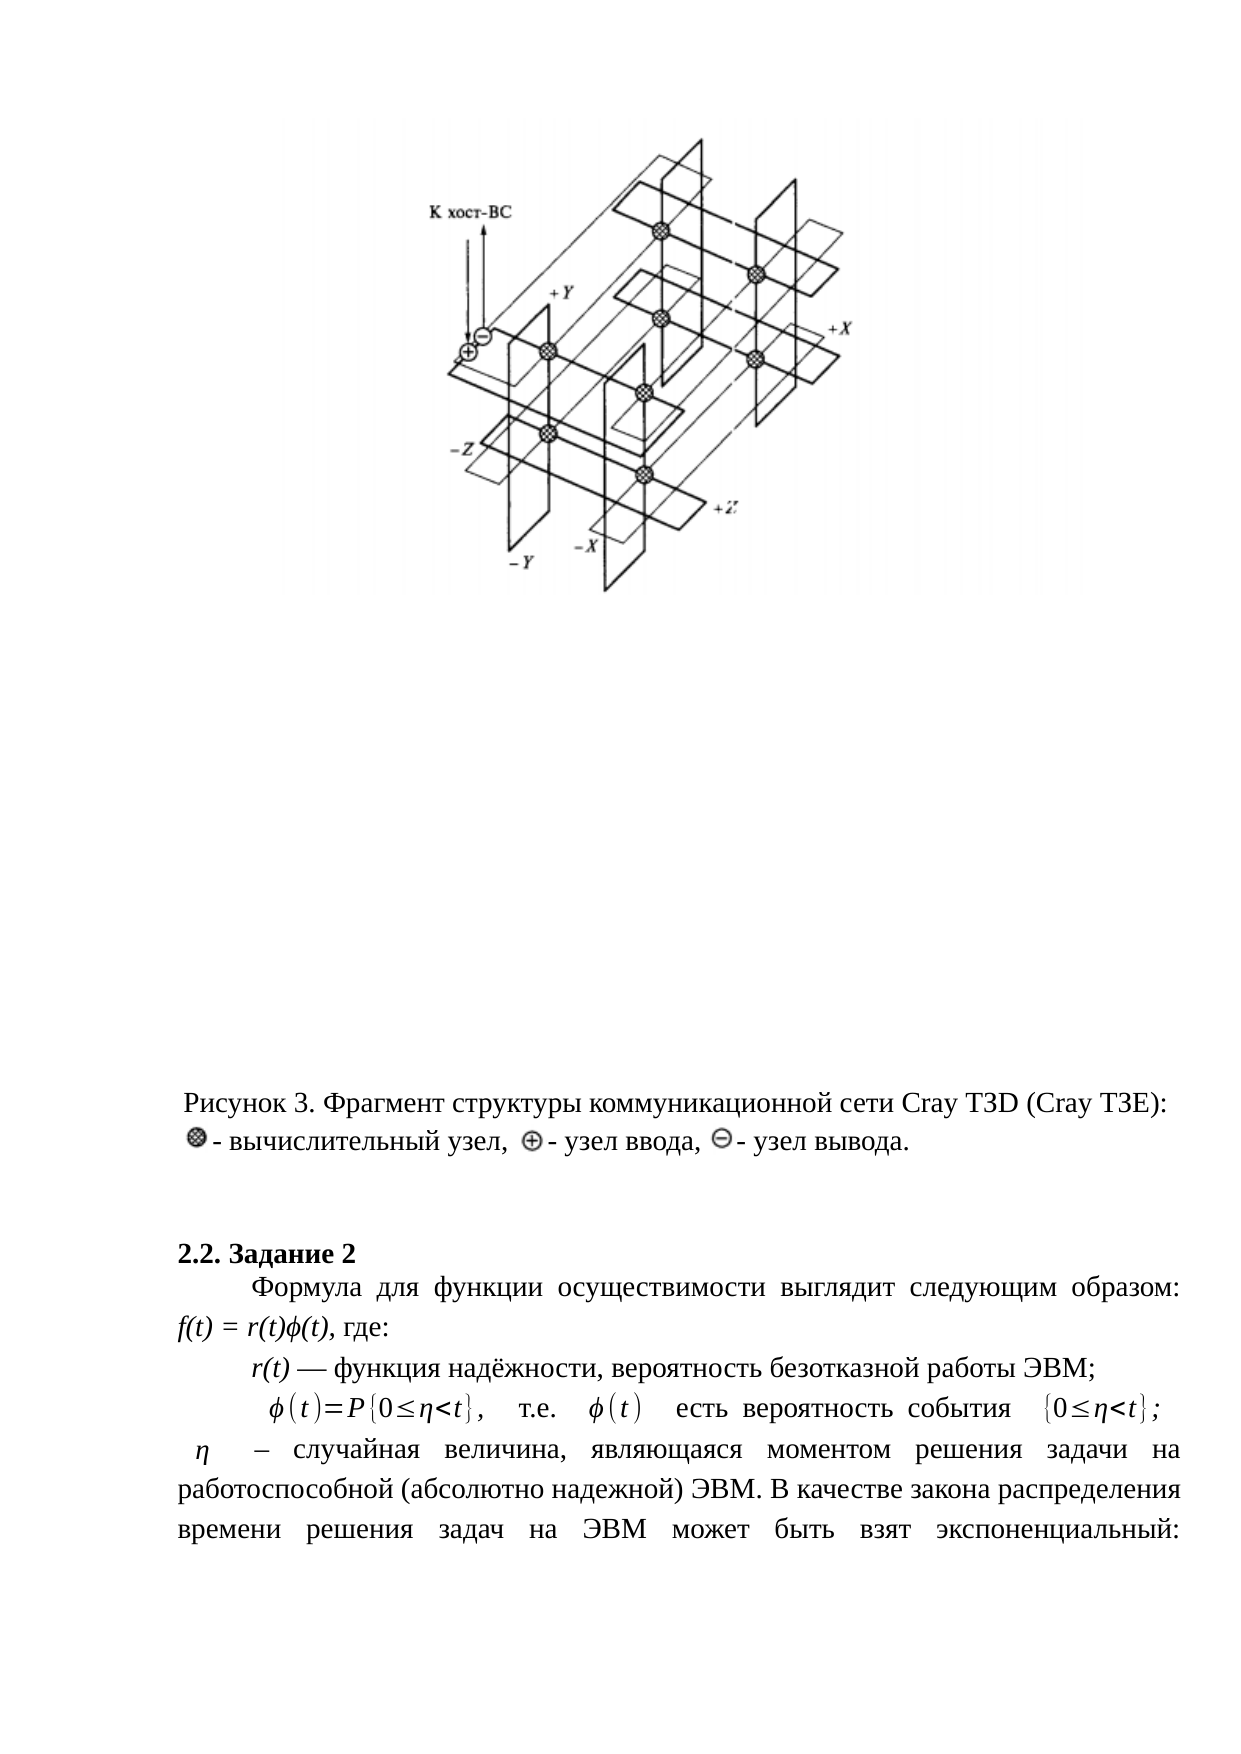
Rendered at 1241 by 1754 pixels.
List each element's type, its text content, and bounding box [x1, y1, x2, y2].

picture [706, 1123, 737, 1155]
text r(t) — функция надёжности, вероятность безотказной работы ЭВМ; [177, 1350, 1181, 1383]
picture [180, 1121, 212, 1153]
picture [517, 1124, 548, 1158]
text т.е. есть вероятность события – случайная величина, являющаяся моментом решения задачи на работоспособной (абсолютно надежной) ЭВМ. В качестве закона распределения времени решения задач на ЭВМ может быть взят экспоненциальный: где – интенсивность решения задач на машине ( = 0,07 1/ч). [177, 1390, 1181, 1545]
subtitle - вычислительный узел, - узел ввода, - узел вывода. [177, 1123, 1181, 1156]
subtitle Рисунок 3. Фрагмент структуры коммуникационной сети Cray ТЗD (Cray ТЗЕ): [177, 1085, 1181, 1118]
subtitle 2.2. Задание 2 [177, 1236, 1181, 1269]
picture [272, 118, 1086, 595]
text Формула для функции осуществимости выглядит следующим образом: f(t) = r(t)ϕ(t), где: [177, 1269, 1181, 1343]
